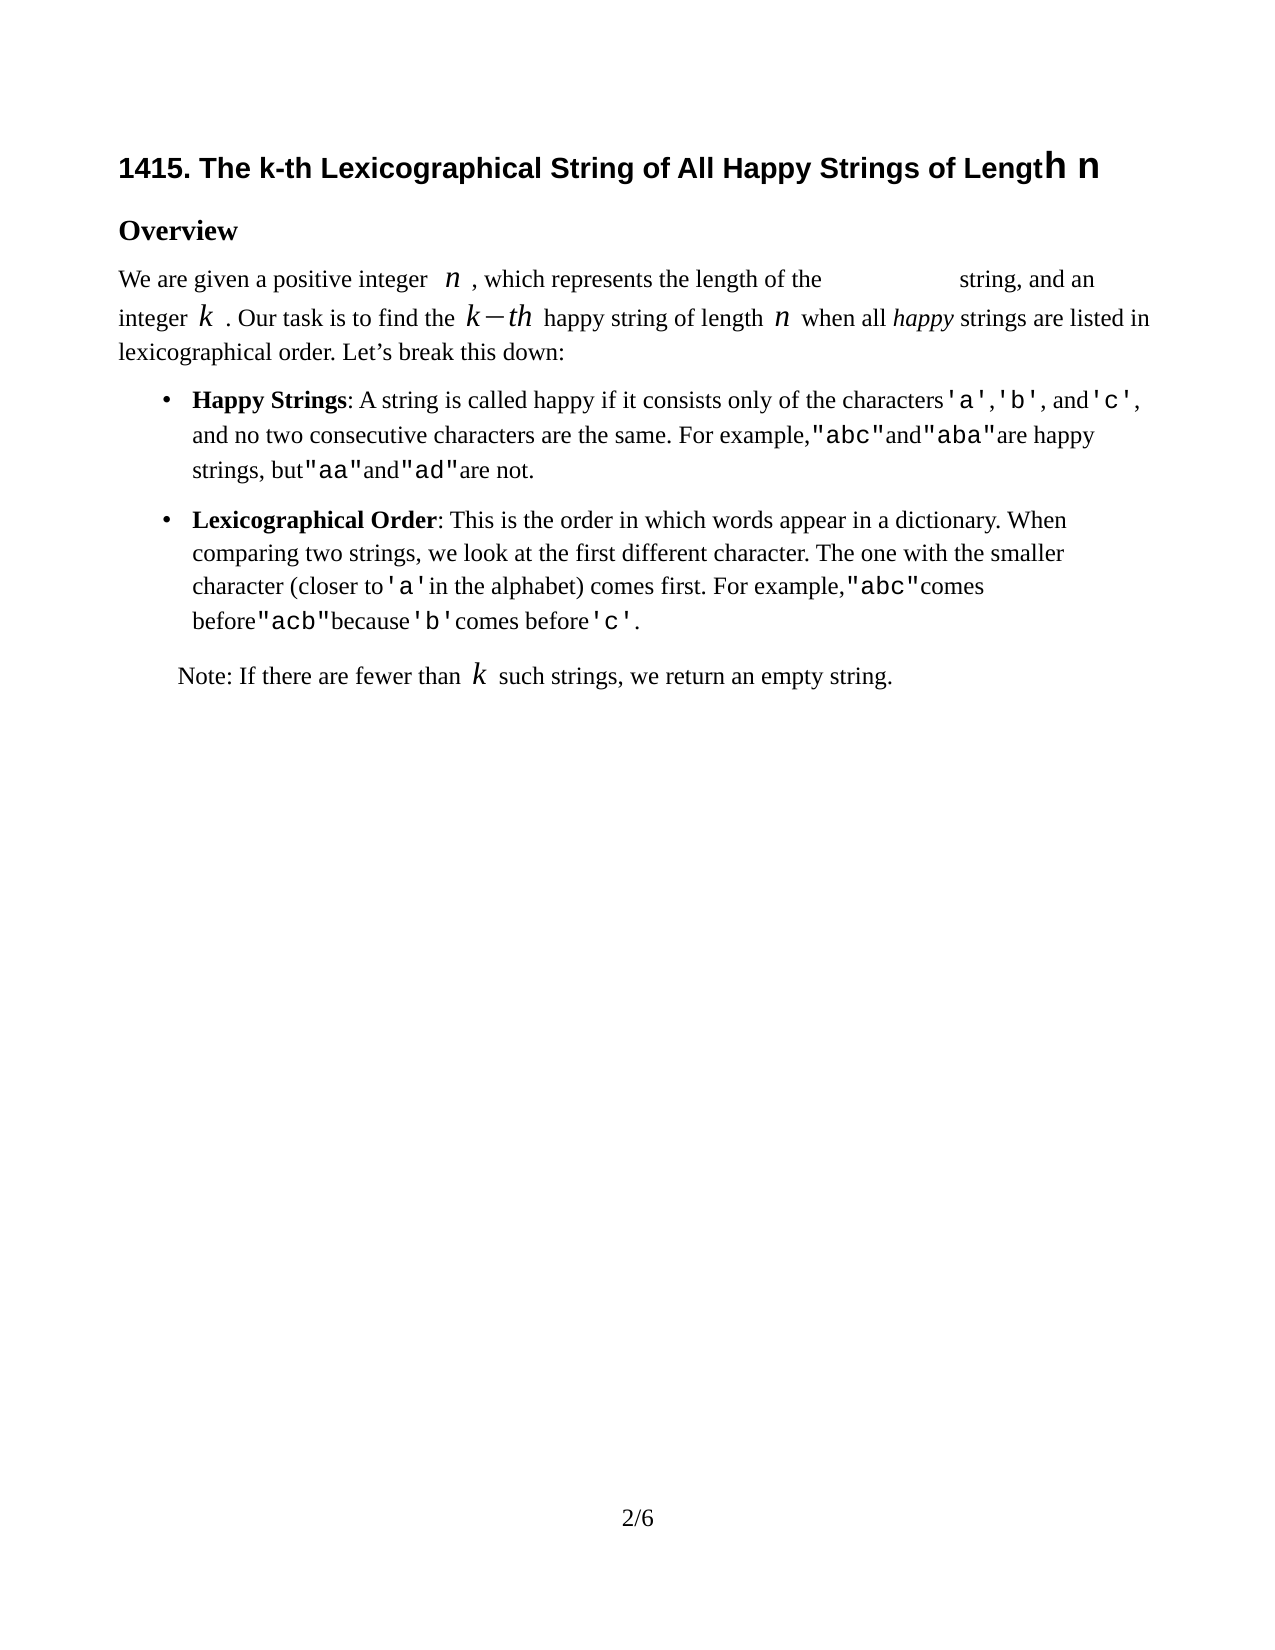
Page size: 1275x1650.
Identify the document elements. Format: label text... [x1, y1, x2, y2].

subtitle 1415. The k-th Lexicographical String of All Happy Strings of Length n [118, 143, 1157, 186]
list Lexicographical Order: This is the order in which words appear in a dictionary. When comparing two strings, we look at the first different character. The one with the smaller character (closer to'a'in the alphabet) comes first. For example,"abc"comes before"acb"because'b'comes before'c'. [162, 505, 1157, 637]
list Happy Strings: A string is called happy if it consists only of the characters'a','b', and'c', and no two consecutive characters are the same. For example,"abc"and"aba"are happy strings, but"aa"and"ad"are not. [162, 385, 1157, 486]
text We are given a positive integer , which represents the length of the string, and an integer. Our task is to find thehappy string of lengthwhen all happy strings are listed in lexicographical order. Let’s break this down: [118, 259, 1157, 366]
text Note: If there are fewer thansuch strings, we return an empty string. [177, 656, 1098, 691]
subtitle Overview [118, 213, 1157, 247]
